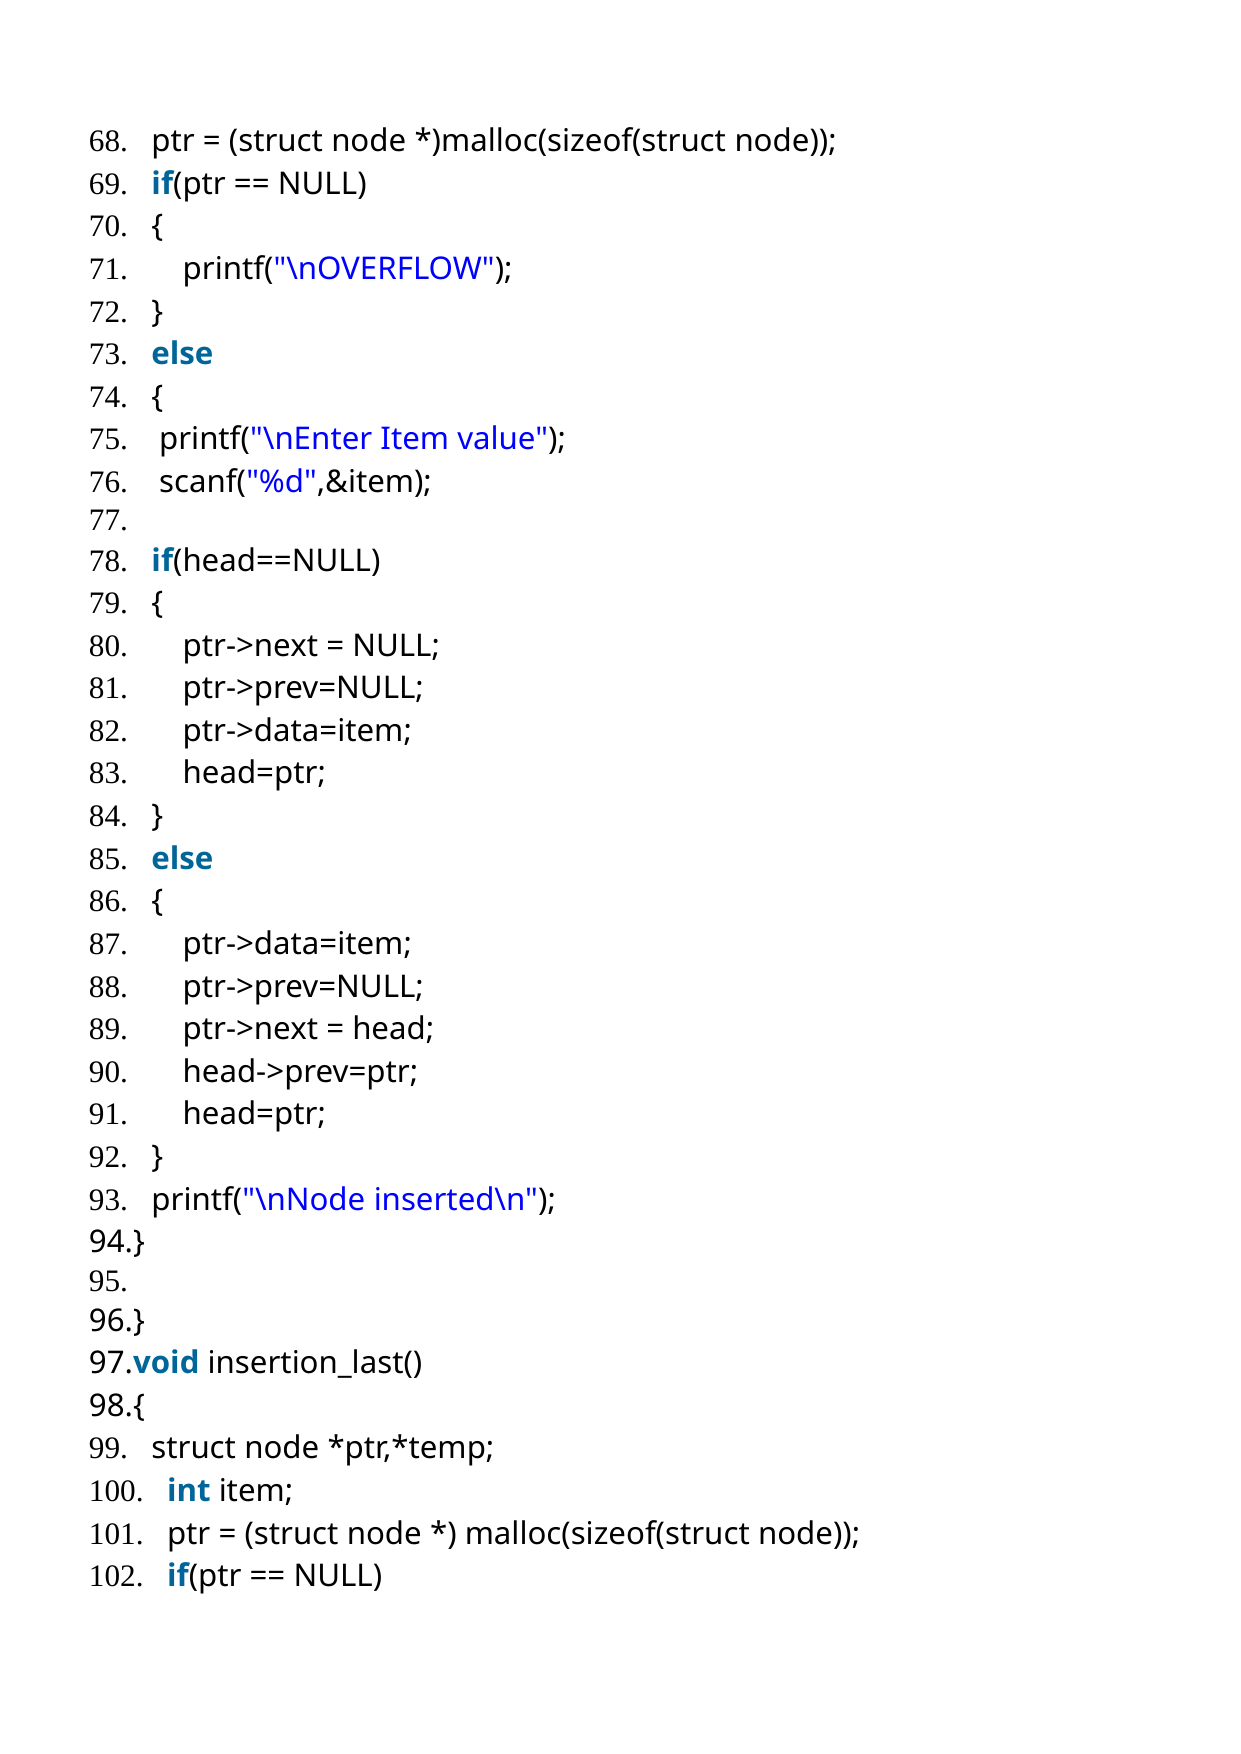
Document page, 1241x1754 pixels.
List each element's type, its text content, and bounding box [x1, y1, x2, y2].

list } [118, 793, 1122, 836]
list else [118, 836, 1122, 878]
list head->prev=ptr; [118, 1049, 1122, 1091]
list head=ptr; [118, 1091, 1122, 1134]
list if(ptr == NULL) [118, 1553, 1122, 1596]
list } [118, 288, 1122, 331]
list { [118, 580, 1122, 623]
list scanf("%d",&item); [118, 459, 1122, 502]
list } [118, 1298, 1122, 1340]
list printf("\nOVERFLOW"); [118, 246, 1122, 288]
list ptr->prev=NULL; [118, 963, 1122, 1006]
list struct node *ptr,*temp; [118, 1426, 1122, 1468]
list if(head==NULL) [118, 537, 1122, 580]
list { [118, 878, 1122, 921]
list ptr->next = NULL; [118, 623, 1122, 665]
list if(ptr == NULL) [118, 161, 1122, 203]
list void insertion_last() [118, 1340, 1122, 1383]
list ptr->data=item; [118, 921, 1122, 963]
list { [118, 203, 1122, 246]
list ptr = (struct node *) malloc(sizeof(struct node)); [118, 1511, 1122, 1553]
list ptr->prev=NULL; [118, 665, 1122, 708]
list int item; [118, 1468, 1122, 1511]
list printf("\nNode inserted\n"); [118, 1177, 1122, 1219]
list ptr->data=item; [118, 708, 1122, 751]
list head=ptr; [118, 751, 1122, 793]
list ptr = (struct node *)malloc(sizeof(struct node)); [118, 118, 1122, 161]
list } [118, 1134, 1122, 1177]
list { [118, 1383, 1122, 1426]
list printf("\nEnter Item value"); [118, 416, 1122, 459]
list { [118, 374, 1122, 416]
list } [118, 1219, 1122, 1262]
list else [118, 331, 1122, 374]
list ptr->next = head; [118, 1006, 1122, 1049]
